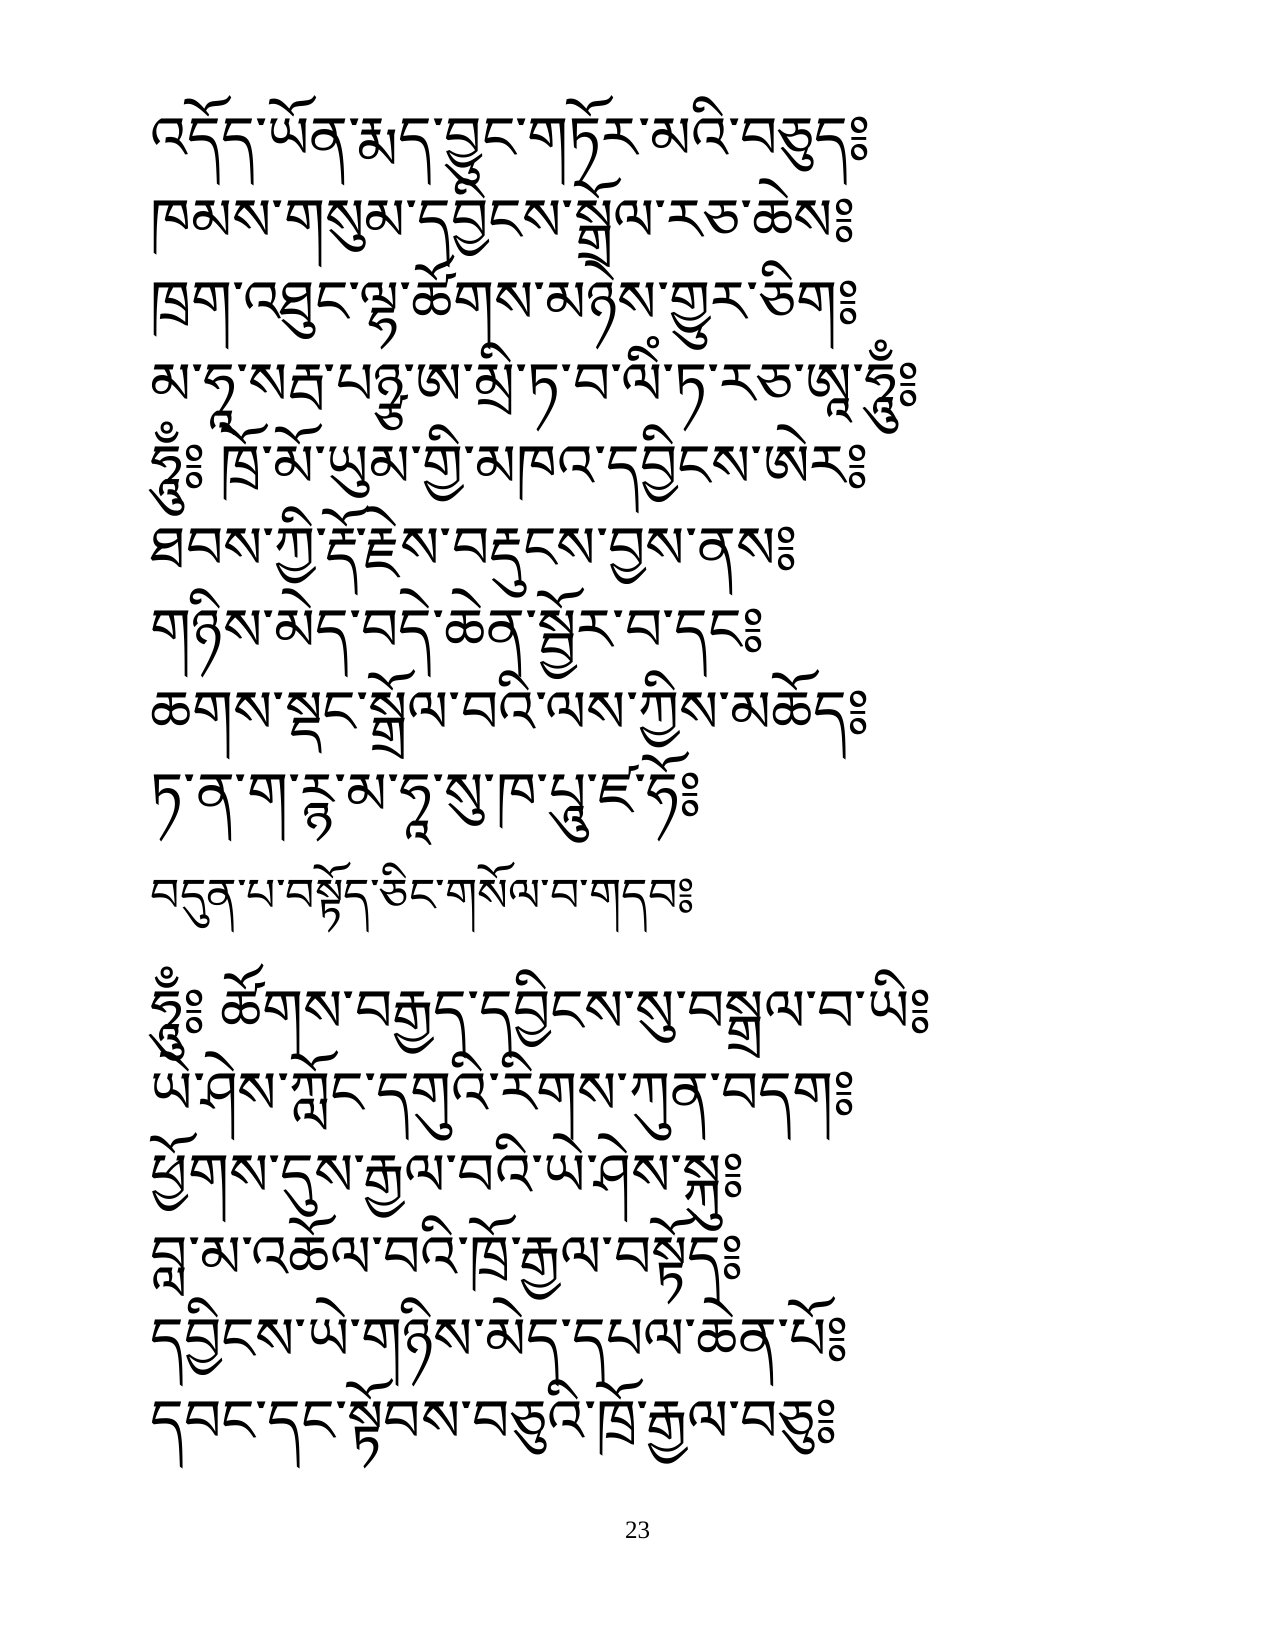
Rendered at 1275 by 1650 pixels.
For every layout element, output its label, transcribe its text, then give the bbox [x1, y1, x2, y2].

text མ་ཧཱ་སརྦ་པཉྩ་ཨ་མྲི་ཏ་བ་ལིཾ་ཏ་རཅ་ཨཱ་ཧཱུྃ༔ [151, 352, 1169, 428]
text ཕྱོགས་དུས་རྒྱལ་བའི་ཡེ་ཤེས་སྐུ༔ [151, 1143, 1169, 1219]
text ཆགས་སྡང་སྒྲོལ་བའི་ལས་ཀྱིས་མཆོད༔ [151, 680, 1169, 756]
text བདུན་པ་བསྟོད་ཅིང་གསོལ་བ་གདབ༔ [151, 844, 1169, 973]
text བླ་མ་འཆོལ་བའི་ཁྲོ་རྒྱལ་བསྟོད༔ [151, 1225, 1169, 1301]
text ཁྲག་འཐུང་ལྷ་ཚོགས་མཉེས་གྱུར་ཅིག༔ [151, 270, 1169, 346]
text ཧཱུྃ༔ ཁྲོ་མོ་ཡུམ་གྱི་མཁའ་དབྱིངས་ཨེར༔ [151, 434, 1169, 510]
text དབྱིངས་ཡེ་གཉིས་མེད་དཔལ་ཆེན་པོ༔ [151, 1307, 1169, 1383]
text ཁམས་གསུམ་དབྱིངས་སྒྲོལ་རཅ་ཆེས༔ [151, 188, 1169, 264]
text ཧཱུྃ༔ ཚོགས་བརྒྱད་དབྱིངས་སུ་བསྒྲལ་བ་ཡི༔ [151, 979, 1169, 1055]
text དབང་དང་སྟོབས་བཅུའི་ཁྲོ་རྒྱལ་བཅུ༔ [151, 1389, 1169, 1465]
text ཐབས་ཀྱི་རྡོ་རྗེས་བརྡུངས་བྱས་ནས༔ [151, 516, 1169, 592]
text གཉིས་མེད་བདེ་ཆེན་སྦྱོར་བ་དང༔ [151, 598, 1169, 674]
text ཏ་ན་ག་ཪྙ་མ་ཧཱ་སུ་ཁ་པཱུ་ཛ་ཧོ༔ [151, 762, 1169, 838]
text ཡེ་ཤེས་ཀློང་དགུའི་རིགས་ཀུན་བདག༔ [151, 1061, 1169, 1137]
text འདོད་ཡོན་རྨད་བྱུང་གཏོར་མའི་བཅུད༔ [151, 106, 1169, 182]
